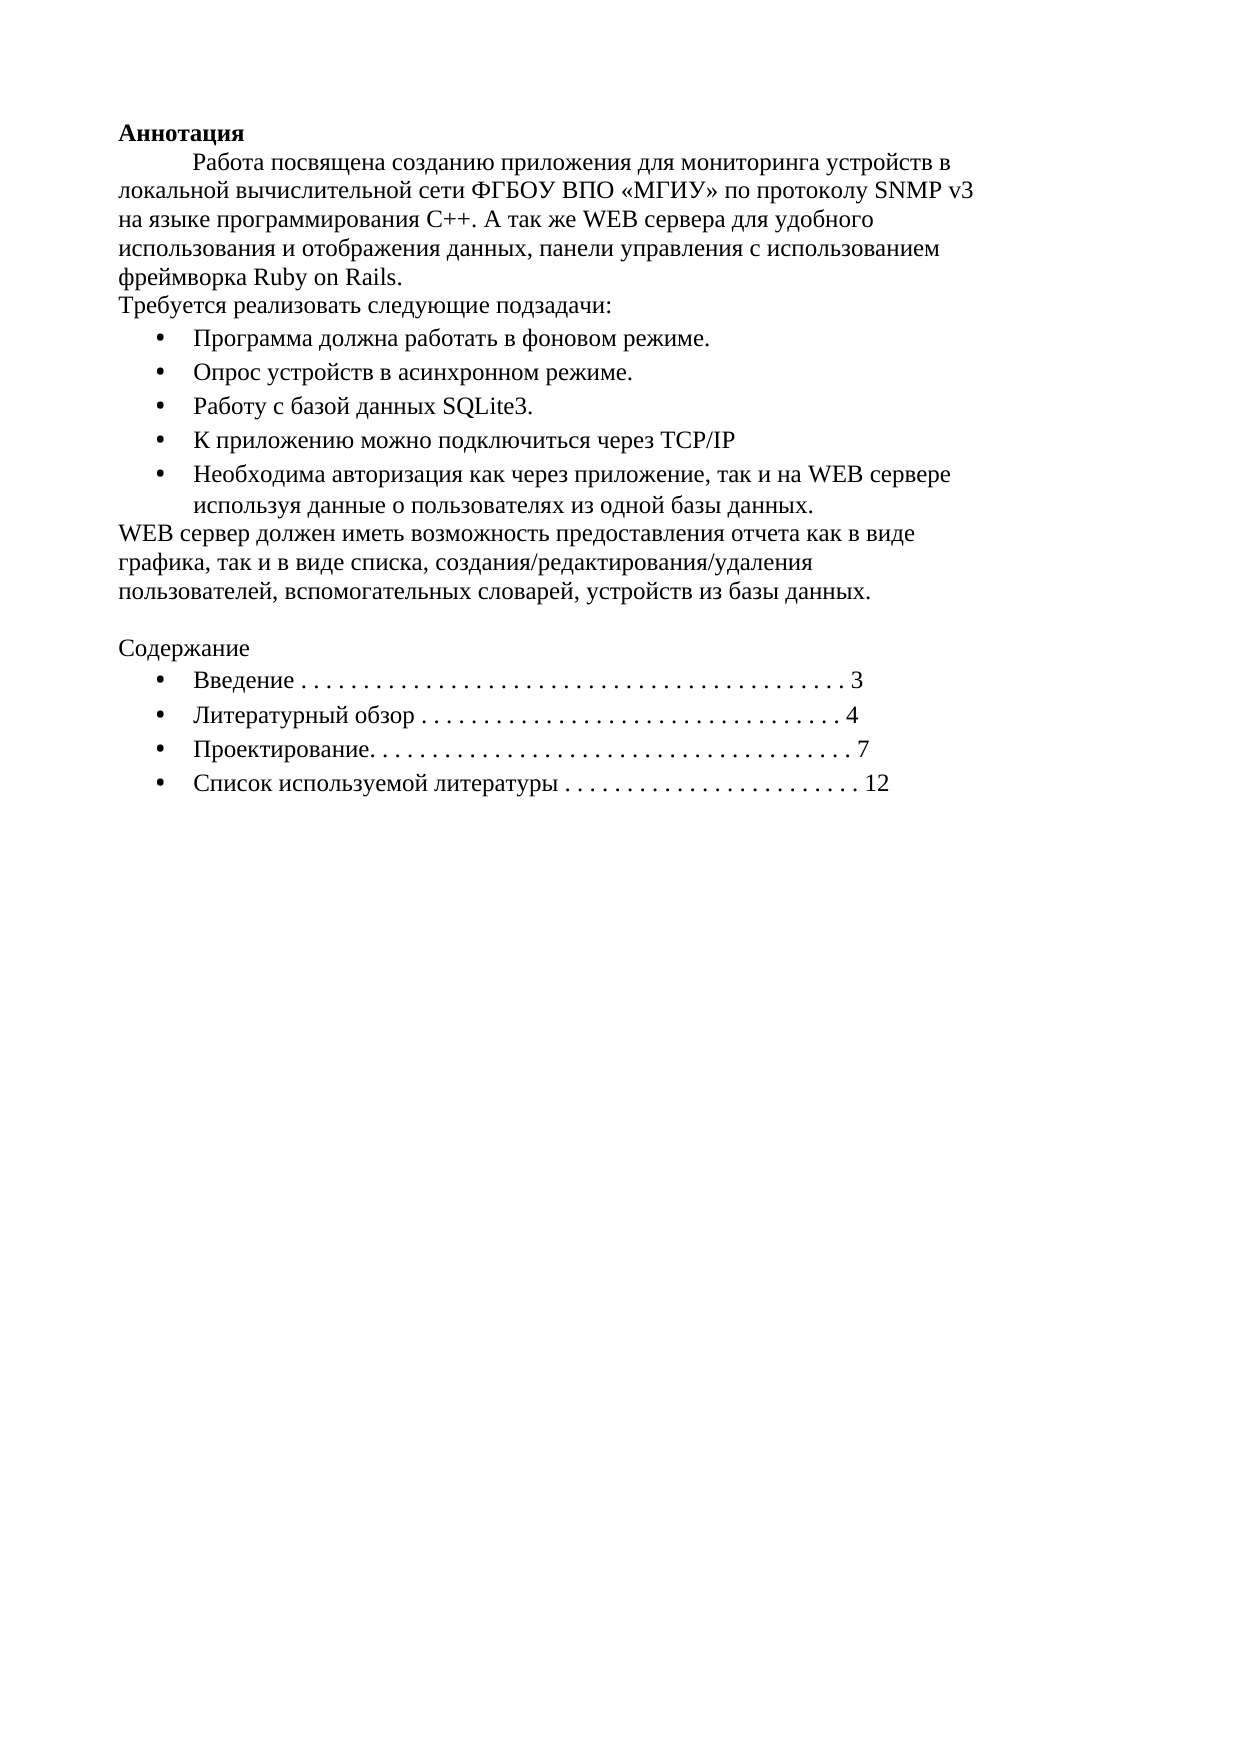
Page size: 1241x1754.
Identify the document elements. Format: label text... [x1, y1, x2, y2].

list К приложению можно подключиться через TCP/IP [156, 422, 1122, 456]
list Литературный обзор . . . . . . . . . . . . . . . . . . . . . . . . . . . . . . . . . . 4 [156, 696, 1122, 730]
text WEB сервер должен иметь возможность предоставления отчета как в виде [118, 518, 1122, 547]
text локальной вычислительной сети ФГБОУ ВПО «МГИУ» по протоколу SNMP v3 [118, 176, 1122, 204]
text на языке программирования С++. А так же WEB сервера для удобного [118, 204, 1122, 233]
text Содержание [118, 633, 1122, 662]
text Работа посвящена созданию приложения для мониторинга устройств в [118, 147, 1122, 176]
list Необходима авторизация как через приложение, так и на WEB сервере используя данные о пользователях из одной базы данных. [156, 456, 1122, 518]
list Введение . . . . . . . . . . . . . . . . . . . . . . . . . . . . . . . . . . . . . . . . . . . . 3 [156, 662, 1122, 696]
list Работу с базой данных SQLite3. [156, 387, 1122, 422]
text фреймворка Ruby on Rails. [118, 262, 1122, 291]
list Программа должна работать в фоновом режиме. [156, 319, 1122, 353]
list Проектирование. . . . . . . . . . . . . . . . . . . . . . . . . . . . . . . . . . . . . . . 7 [156, 730, 1122, 764]
list Опрос устройств в асинхронном режиме. [156, 353, 1122, 387]
text графика, так и в виде списка, создания/редактирования/удаления [118, 547, 1122, 576]
text пользователей, вспомогательных словарей, устройств из базы данных. [118, 576, 1122, 605]
text Аннотация [118, 118, 1122, 147]
text Требуется реализовать следующие подзадачи: [118, 291, 1122, 319]
text использования и отображения данных, панели управления с использованием [118, 233, 1122, 262]
list Список используемой литературы . . . . . . . . . . . . . . . . . . . . . . . . 12 [156, 764, 1122, 798]
